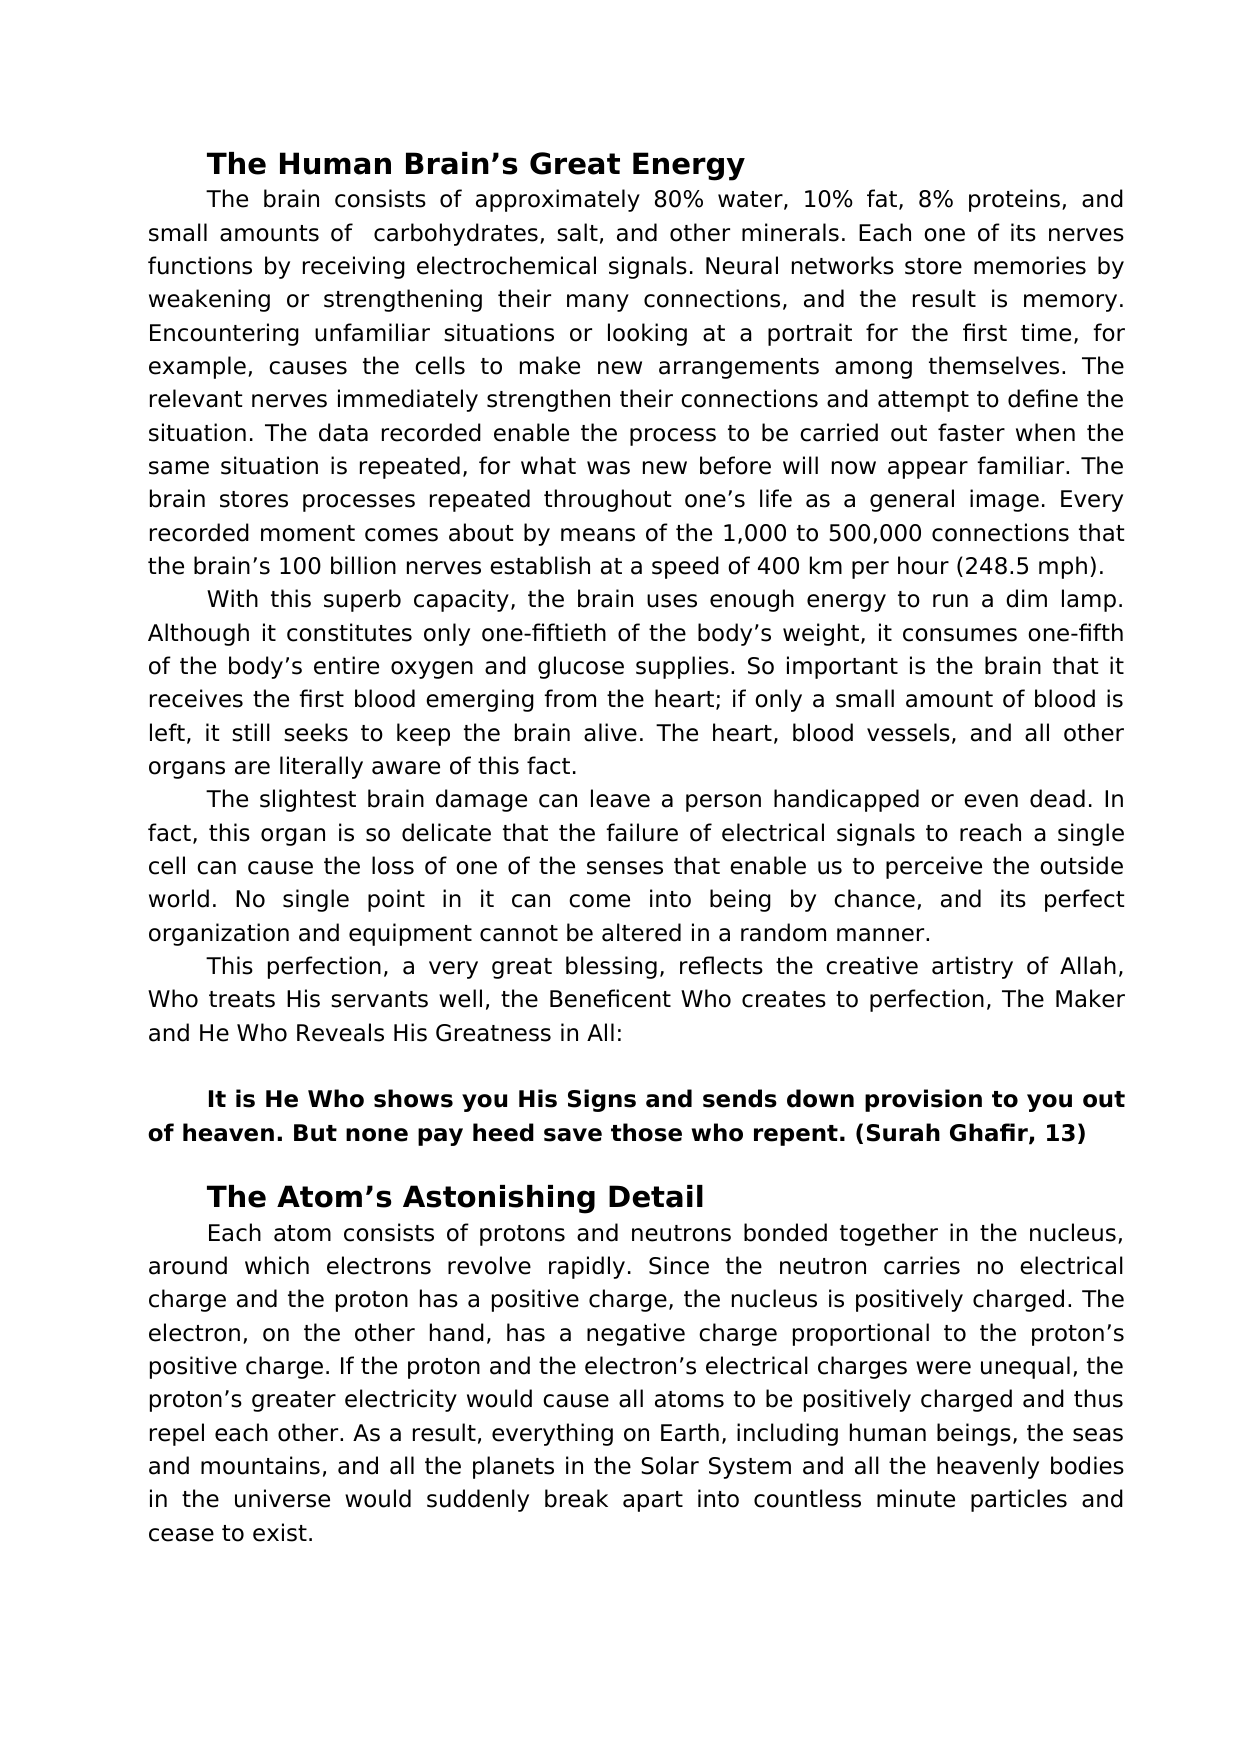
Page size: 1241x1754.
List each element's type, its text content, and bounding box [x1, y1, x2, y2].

text With this superb capacity, the brain uses enough energy to run a dim lamp. Although it constitutes only one-fiftieth of the body’s weight, it consumes one-fifth of the body’s entire oxygen and glucose supplies. So important is the brain that it receives the first blood emerging from the heart; if only a small amount of blood is left, it still seeks to keep the brain alive. The heart, blood vessels, and all other organs are literally aware of this fact. [148, 581, 1126, 781]
text The brain consists of approximately 80% water, 10% fat, 8% proteins, and small amounts of carbohydrates, salt, and other minerals. Each one of its nerves functions by receiving electrochemical signals. Neural networks store memories by weakening or strengthening their many connections, and the result is memory. Encountering unfamiliar situations or looking at a portrait for the first time, for example, causes the cells to make new arrangements among themselves. The relevant nerves immediately strengthen their connections and attempt to define the situation. The data recorded enable the process to be carried out faster when the same situation is repeated, for what was new before will now appear familiar. The brain stores processes repeated throughout one’s life as a general image. Every recorded moment comes about by means of the 1,000 to 500,000 connections that the brain’s 100 billion nerves establish at a speed of 400 km per hour (248.5 mph). [148, 181, 1126, 581]
text The Human Brain’s Great Energy [148, 148, 1126, 181]
text This perfection, a very great blessing, reflects the creative artistry of Allah, Who treats His servants well, the Beneficent Who creates to perfection, The Maker and He Who Reveals His Greatness in All: [148, 948, 1126, 1048]
text The slightest brain damage can leave a person handicapped or even dead. In fact, this organ is so delicate that the failure of electrical signals to reach a single cell can cause the loss of one of the senses that enable us to perceive the outside world. No single point in it can come into being by chance, and its perfect organization and equipment cannot be altered in a random manner. [148, 781, 1126, 948]
text It is He Who shows you His Signs and sends down provision to you out of heaven. But none pay heed save those who repent. (Surah Ghafir, 13) [148, 1081, 1126, 1148]
text The Atom’s Astonishing Detail [148, 1181, 1126, 1214]
text Each atom consists of protons and neutrons bonded together in the nucleus, around which electrons revolve rapidly. Since the neutron carries no electrical charge and the proton has a positive charge, the nucleus is positively charged. The electron, on the other hand, has a negative charge proportional to the proton’s positive charge. If the proton and the electron’s electrical charges were unequal, the proton’s greater electricity would cause all atoms to be positively charged and thus repel each other. As a result, everything on Earth, including human beings, the seas and mountains, and all the planets in the Solar System and all the heavenly bodies in the universe would suddenly break apart into countless minute particles and cease to exist. [148, 1214, 1126, 1548]
